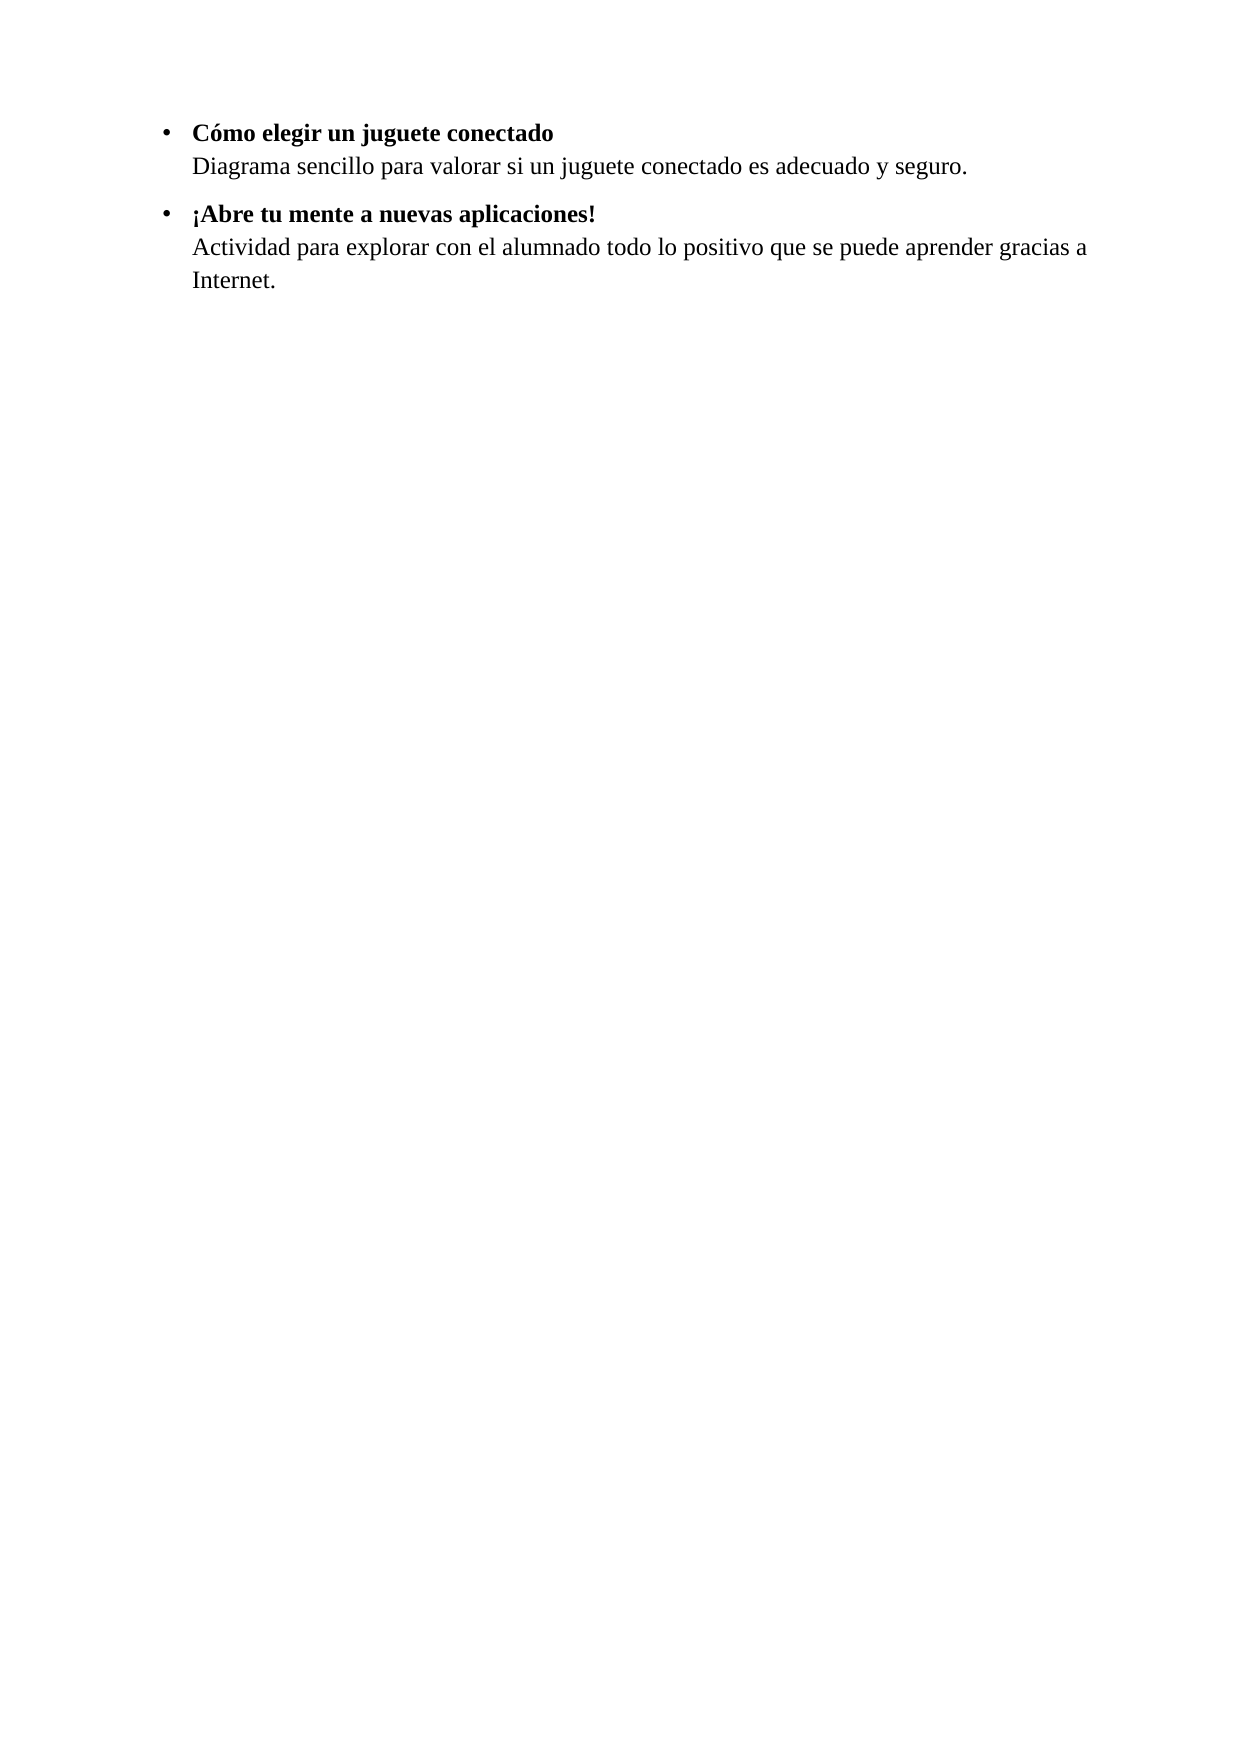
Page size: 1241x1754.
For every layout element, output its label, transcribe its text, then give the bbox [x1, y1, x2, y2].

list ¡Abre tu mente a nuevas aplicaciones! Actividad para explorar con el alumnado todo lo positivo que se puede aprender gracias a Internet. [162, 199, 1122, 293]
list Cómo elegir un juguete conectado Diagrama sencillo para valorar si un juguete conectado es adecuado y seguro. [162, 118, 1122, 180]
